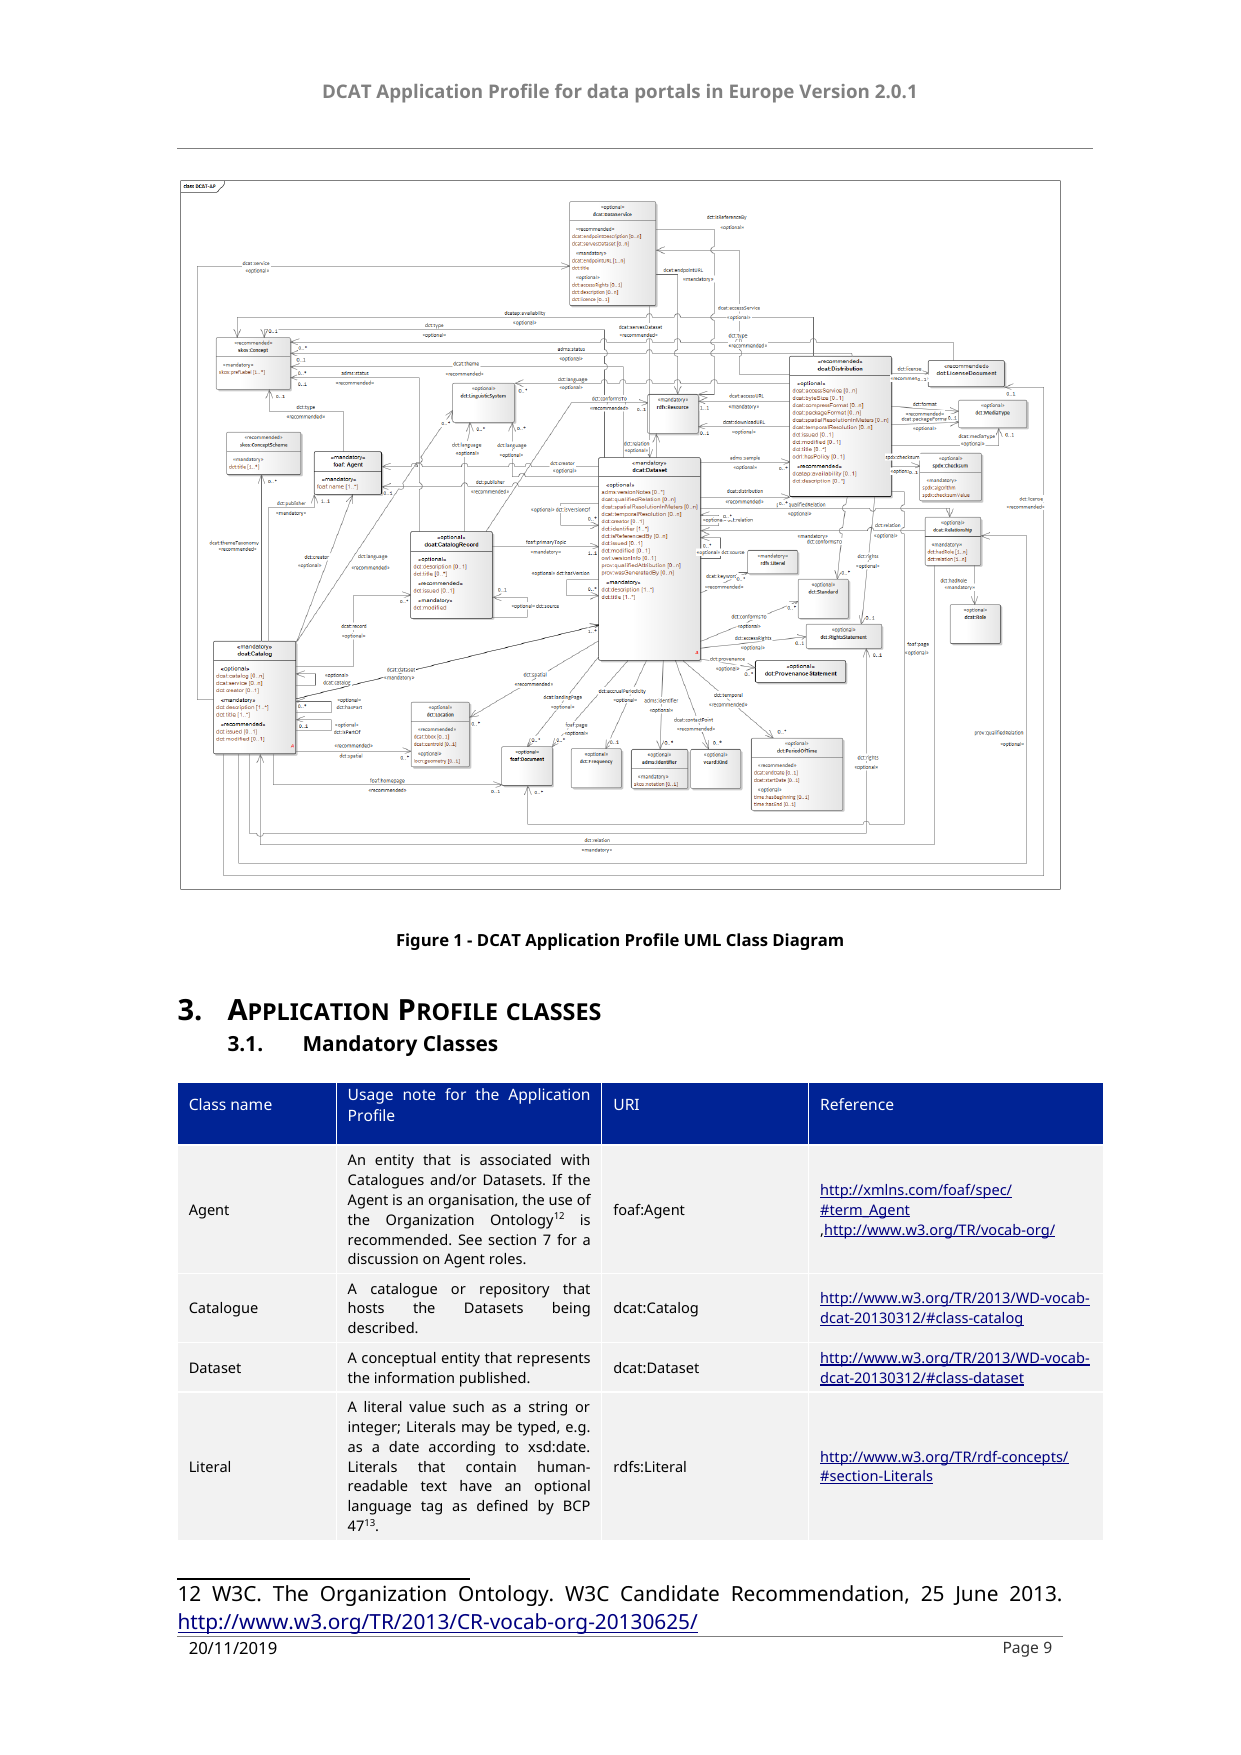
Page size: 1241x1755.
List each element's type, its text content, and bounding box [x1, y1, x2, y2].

table_header Usage note for the Application Profile [337, 1083, 601, 1144]
table_header Class name [178, 1083, 336, 1144]
table_cell http://www.w3.org/TR/2013/WD-vocab-dcat-20130312/#class-catalog [809, 1274, 1103, 1342]
table_cell http://www.w3.org/TR/rdf-concepts/#section-Literals [809, 1393, 1103, 1540]
table_cell http://xmlns.com/foaf/spec/#term_Agent ,http://www.w3.org/TR/vocab-org/ [809, 1146, 1103, 1273]
table_cell An entity that is associated with Catalogues and/or Datasets. If the Agent is an organisation, the use of the Organization Ontology is recommended. See section 7 for a discussion on Agent roles. [337, 1146, 601, 1273]
subtitle Mandatory Classes [227, 1029, 1063, 1057]
table_cell A literal value such as a string or integer; Literals may be typed, e.g. as a date according to xsd:date. Literals that contain human-readable text have an optional language tag as defined by BCP 47. [337, 1393, 601, 1540]
table_cell Literal [178, 1393, 336, 1540]
subtitle Application Profile classes [177, 989, 1063, 1029]
table_cell http://www.w3.org/TR/2013/WD-vocab-dcat-20130312/#class-dataset [809, 1343, 1103, 1391]
table_cell dcat:Dataset [602, 1343, 808, 1391]
table_cell A catalogue or repository that hosts the Datasets being described. [337, 1274, 601, 1342]
table_cell rdfs:Literal [602, 1393, 808, 1540]
table_header URI [602, 1083, 808, 1144]
table_cell foaf:Agent [602, 1146, 808, 1273]
table_cell Catalogue [178, 1274, 336, 1342]
table_cell dcat:Catalog [602, 1274, 808, 1342]
table_cell Agent [178, 1146, 336, 1273]
table_header Reference [809, 1083, 1103, 1144]
table_cell Dataset [178, 1343, 336, 1391]
text Figure 1 - DCAT Application Profile UML Class Diagram [177, 929, 1063, 952]
table_cell A conceptual entity that represents the information published. [337, 1343, 601, 1391]
